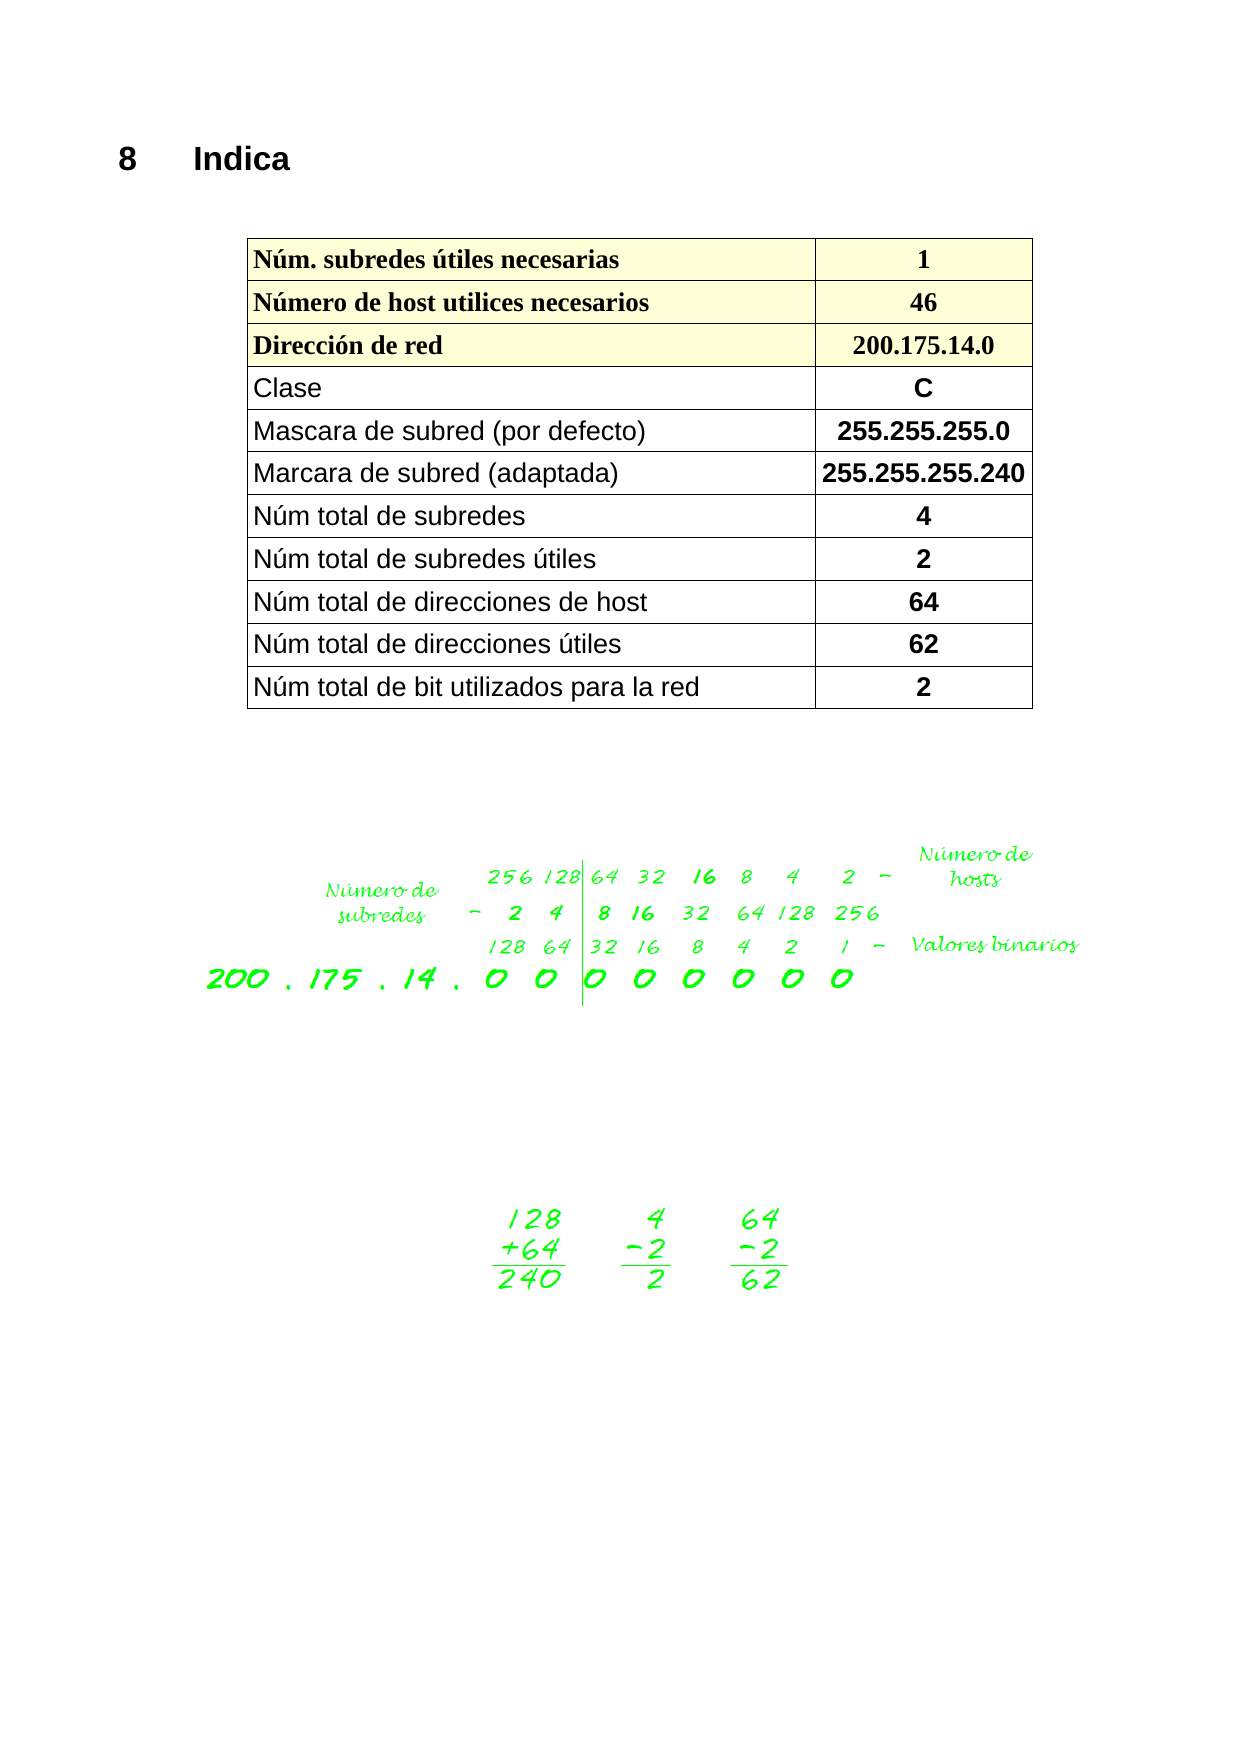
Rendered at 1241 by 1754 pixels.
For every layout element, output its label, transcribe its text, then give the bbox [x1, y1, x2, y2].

table_cell Dirección de red [248, 324, 815, 366]
table_cell Núm total de subredes útiles [248, 538, 815, 580]
table_cell Núm total de direcciones de host [248, 581, 815, 623]
table_cell 255.255.255.240 [816, 452, 1032, 494]
table_cell Núm total de direcciones útiles [248, 624, 815, 666]
table_cell Mascara de subred (por defecto) [248, 410, 815, 451]
table_header Núm. subredes útiles necesarias [248, 239, 815, 280]
table_cell 2 [816, 667, 1032, 708]
table_cell 255.255.255.0 [816, 410, 1032, 451]
table_cell 64 [816, 581, 1032, 623]
subtitle Indica [118, 139, 1122, 178]
table_cell Núm total de bit utilizados para la red [248, 667, 815, 708]
table_cell Marcara de subred (adaptada) [248, 452, 815, 494]
table_cell 46 [816, 281, 1032, 323]
table_cell 2 [816, 538, 1032, 580]
table_cell Número de host utilices necesarios [248, 281, 815, 323]
picture [118, 816, 1123, 1294]
table_cell 200.175.14.0 [816, 324, 1032, 366]
table_header 1 [816, 239, 1032, 280]
table_cell 4 [816, 495, 1032, 537]
table_cell Clase [248, 367, 815, 409]
table_cell Núm total de subredes [248, 495, 815, 537]
table_cell 62 [816, 624, 1032, 666]
table_cell C [816, 367, 1032, 409]
